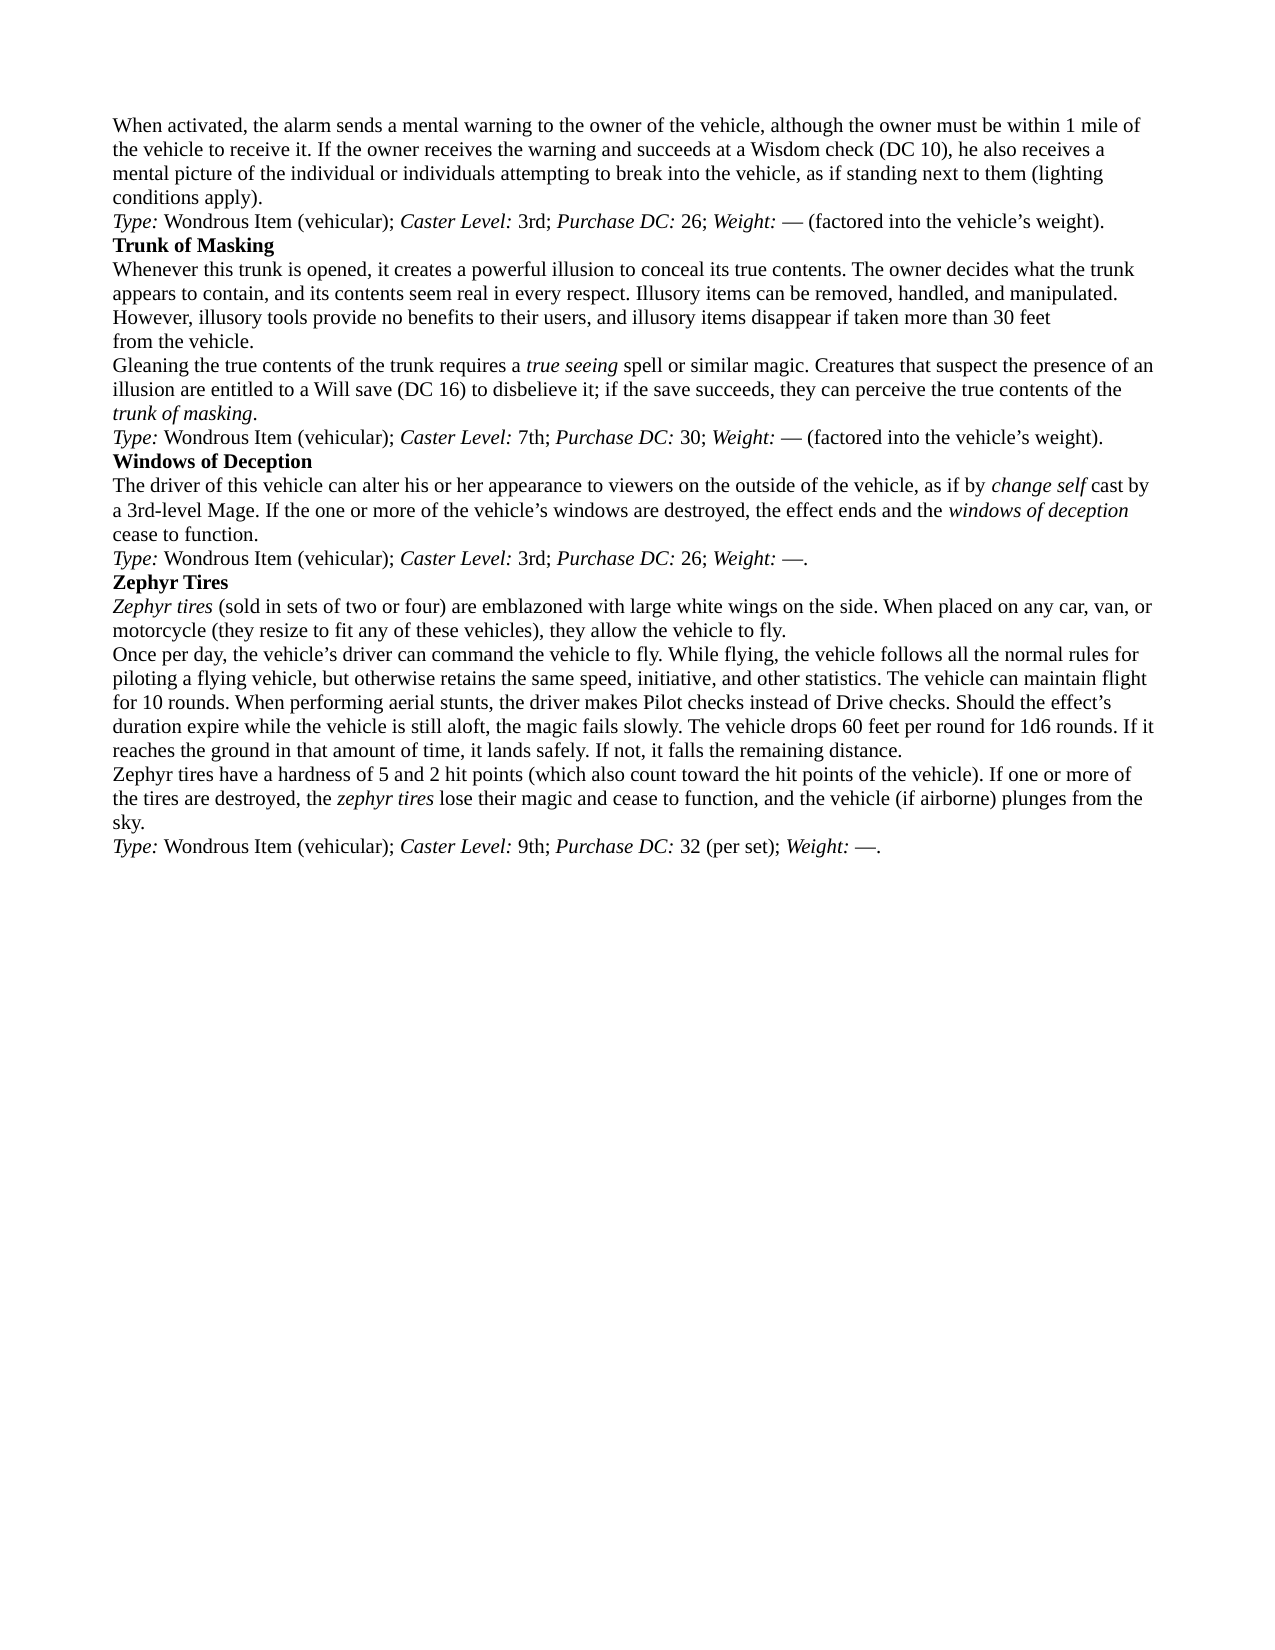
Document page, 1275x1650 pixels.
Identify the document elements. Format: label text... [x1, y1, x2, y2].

text Type: Wondrous Item (vehicular); Caster Level: 3rd; Purchase DC: 26; Weight: —. [112, 546, 1162, 570]
text Zephyr tires have a hardness of 5 and 2 hit points (which also count toward the hit points of the vehicle). If one or more of the tires are destroyed, the zephyr tires lose their magic and cease to function, and the vehicle (if airborne) plunges from the sky. [112, 762, 1162, 834]
text from the vehicle. [112, 329, 1162, 353]
text Whenever this trunk is opened, it creates a powerful illusion to conceal its true contents. The owner decides what the trunk appears to contain, and its contents seem real in every respect. Illusory items can be removed, handled, and manipulated. However, illusory tools provide no benefits to their users, and illusory items disappear if taken more than 30 feet [112, 257, 1162, 329]
text Trunk of Masking [112, 233, 1162, 257]
text Zephyr Tires [112, 570, 1162, 594]
text When activated, the alarm sends a mental warning to the owner of the vehicle, although the owner must be within 1 mile of the vehicle to receive it. If the owner receives the warning and succeeds at a Wisdom check (DC 10), he also receives a mental picture of the individual or individuals attempting to break into the vehicle, as if standing next to them (lighting conditions apply). [112, 112, 1162, 209]
text Windows of Deception [112, 449, 1162, 473]
text Zephyr tires (sold in sets of two or four) are emblazoned with large white wings on the side. When placed on any car, van, or motorcycle (they resize to fit any of these vehicles), they allow the vehicle to fly. [112, 594, 1162, 642]
text Type: Wondrous Item (vehicular); Caster Level: 7th; Purchase DC: 30; Weight: — (factored into the vehicle’s weight). [112, 425, 1162, 449]
text The driver of this vehicle can alter his or her appearance to viewers on the outside of the vehicle, as if by change self cast by a 3rd-level Mage. If the one or more of the vehicle’s windows are destroyed, the effect ends and the windows of deception cease to function. [112, 473, 1162, 546]
text Type: Wondrous Item (vehicular); Caster Level: 9th; Purchase DC: 32 (per set); Weight: —. [112, 834, 1162, 858]
text Type: Wondrous Item (vehicular); Caster Level: 3rd; Purchase DC: 26; Weight: — (factored into the vehicle’s weight). [112, 209, 1162, 233]
text Gleaning the true contents of the trunk requires a true seeing spell or similar magic. Creatures that suspect the presence of an illusion are entitled to a Will save (DC 16) to disbelieve it; if the save succeeds, they can perceive the true contents of the trunk of masking. [112, 353, 1162, 425]
text Once per day, the vehicle’s driver can command the vehicle to fly. While flying, the vehicle follows all the normal rules for piloting a flying vehicle, but otherwise retains the same speed, initiative, and other statistics. The vehicle can maintain flight for 10 rounds. When performing aerial stunts, the driver makes Pilot checks instead of Drive checks. Should the effect’s duration expire while the vehicle is still aloft, the magic fails slowly. The vehicle drops 60 feet per round for 1d6 rounds. If it reaches the ground in that amount of time, it lands safely. If not, it falls the remaining distance. [112, 642, 1162, 762]
